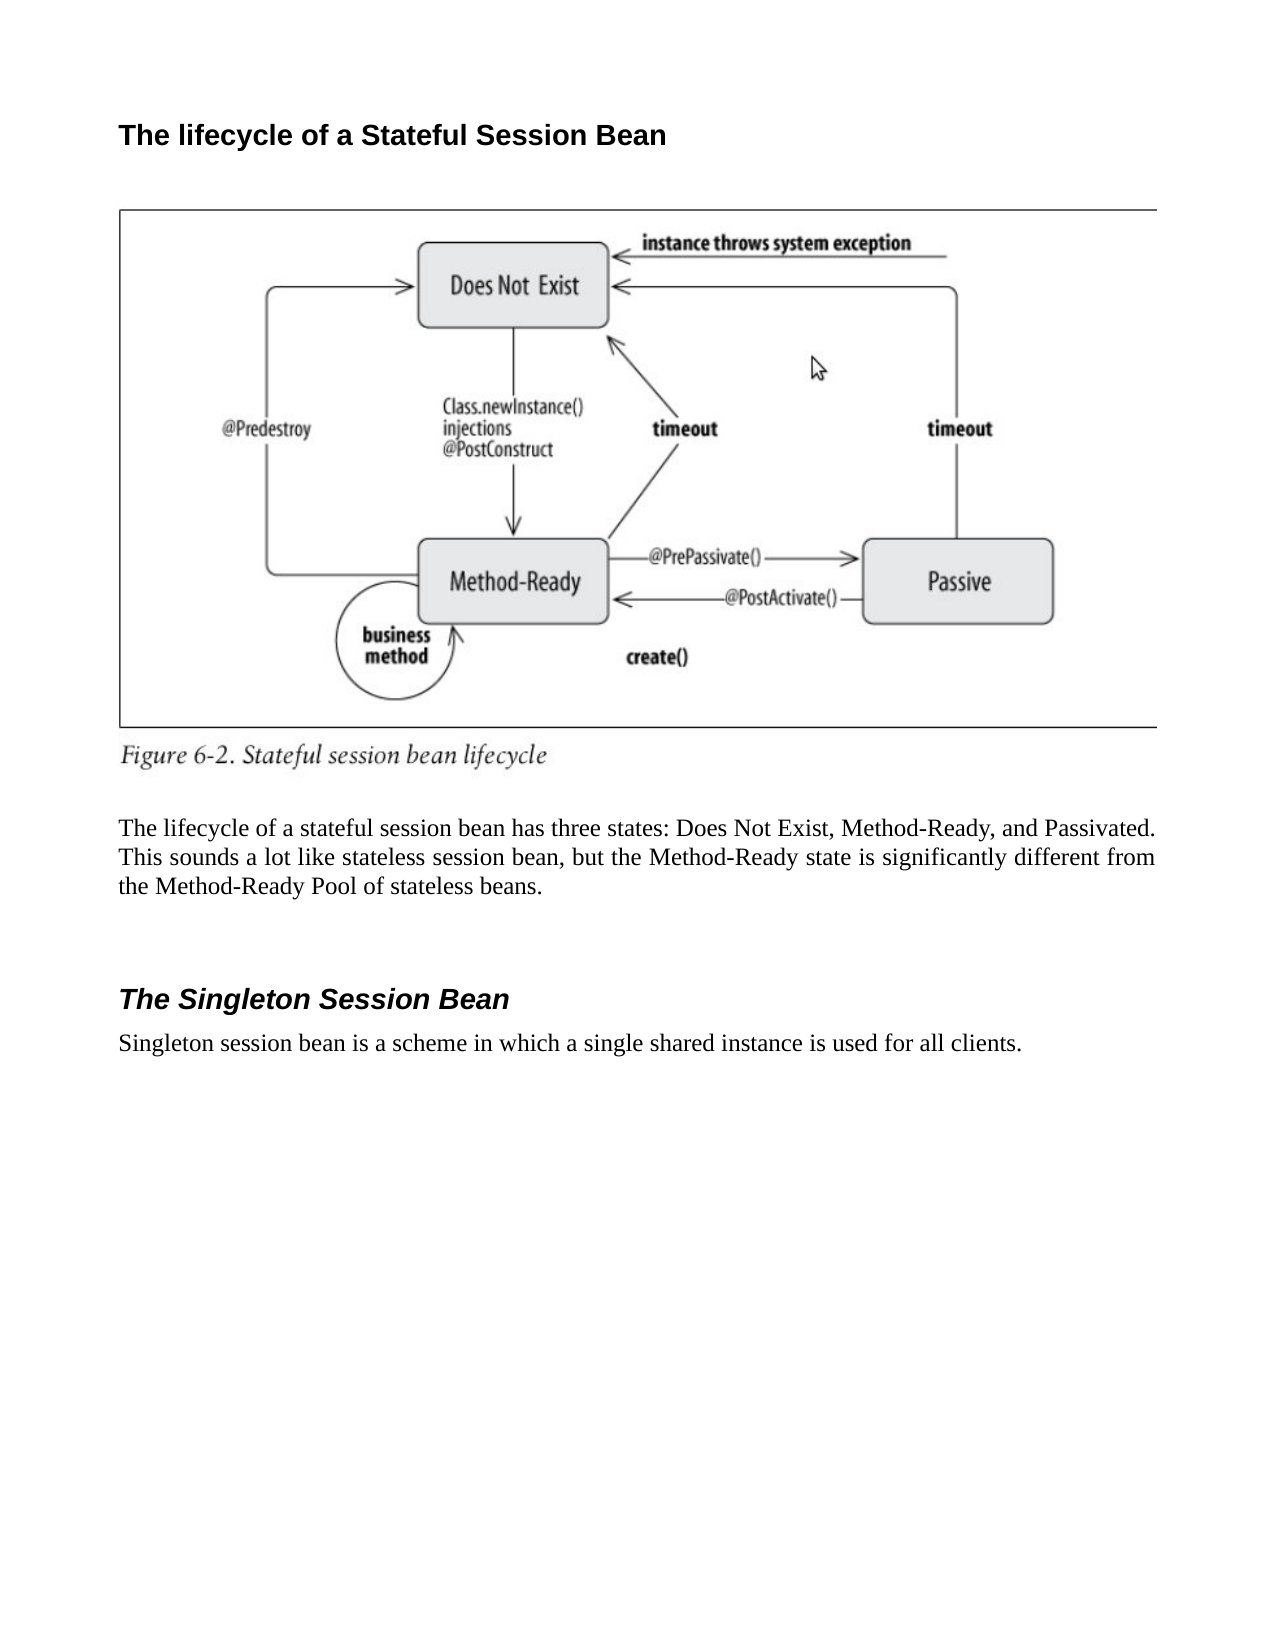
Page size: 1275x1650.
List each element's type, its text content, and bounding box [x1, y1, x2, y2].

text The lifecycle of a stateful session bean has three states: Does Not Exist, Method-Ready, and Passivated. This sounds a lot like stateless session bean, but the Method-Ready state is significantly different from the Method-Ready Pool of stateless beans. [118, 814, 1157, 899]
subtitle The Singleton Session Bean [118, 982, 1157, 1016]
text Singleton session bean is a scheme in which a single shared instance is used for all clients. [118, 1028, 1157, 1057]
subtitle The lifecycle of a Stateful Session Bean [118, 118, 1157, 152]
picture [118, 164, 1157, 814]
